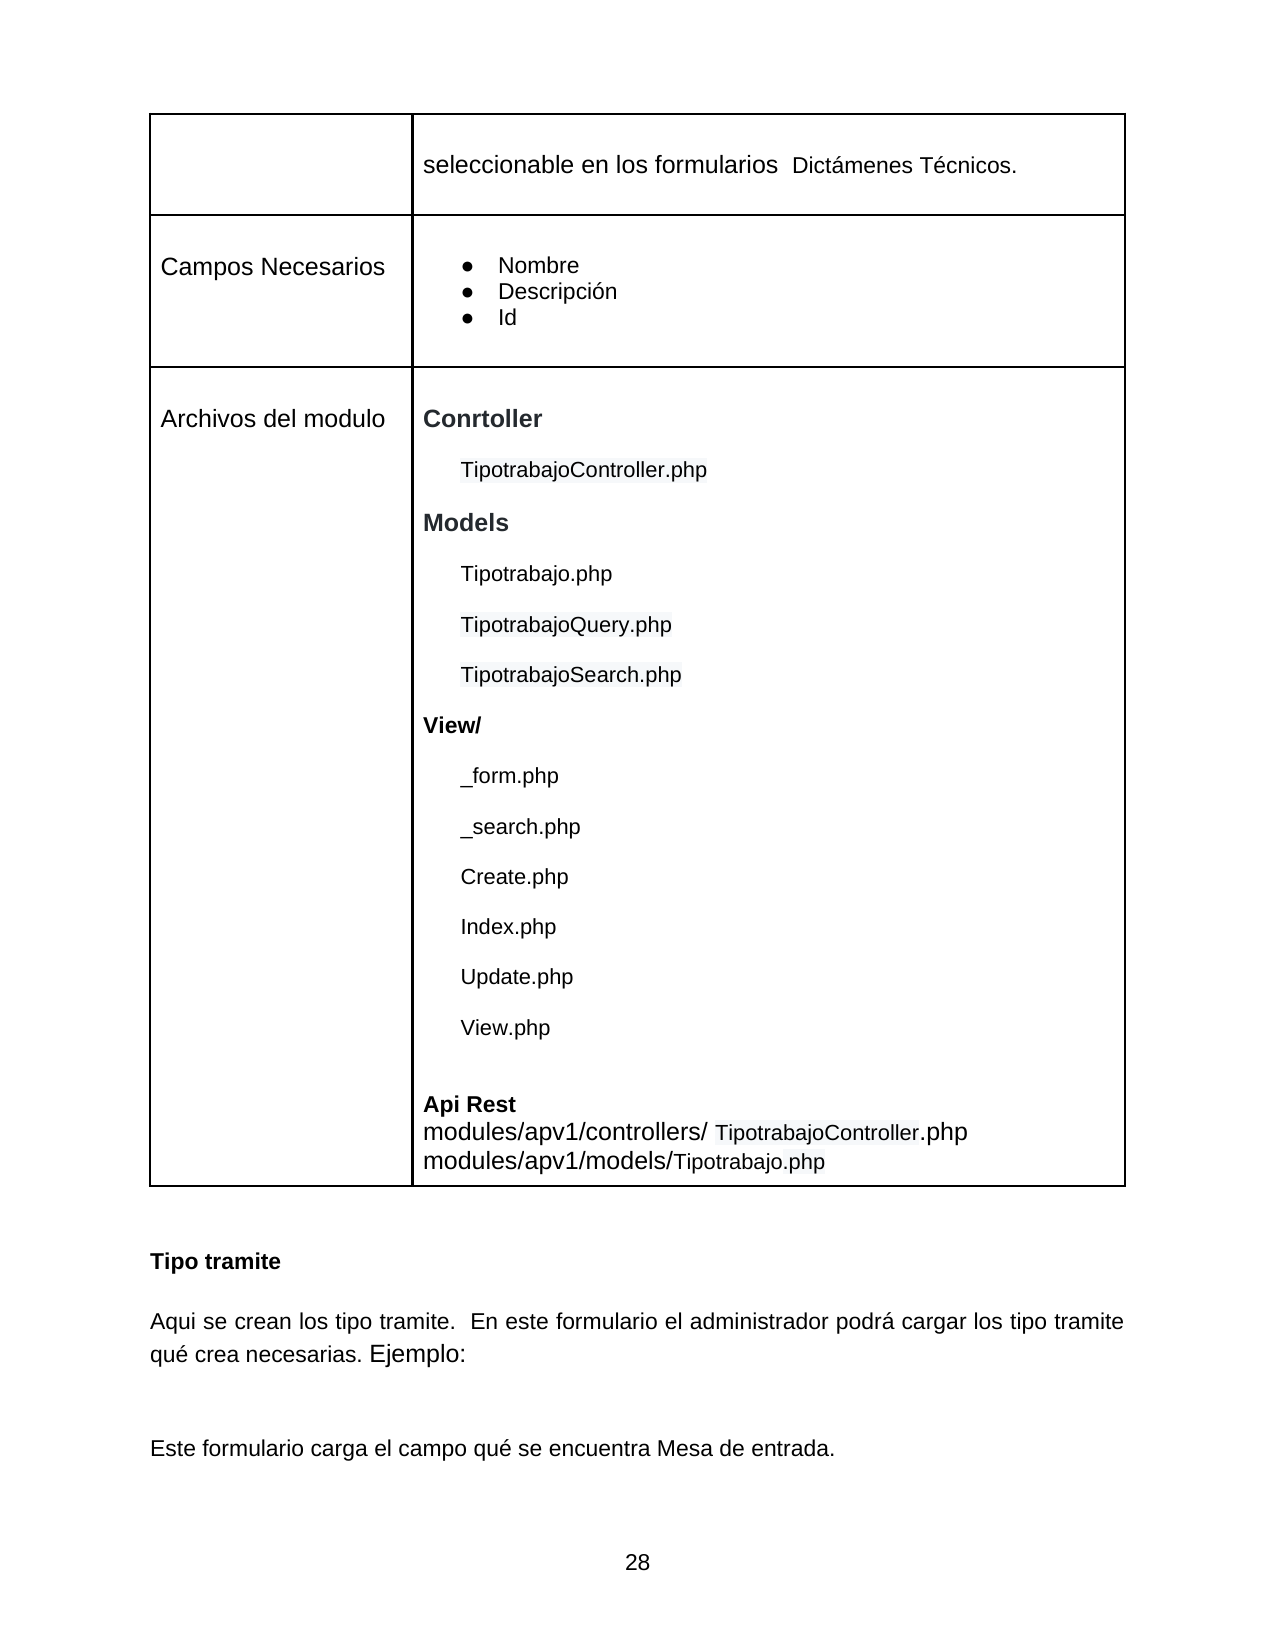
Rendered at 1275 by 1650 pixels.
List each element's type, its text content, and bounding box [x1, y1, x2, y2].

text Tipo tramite [150, 1248, 1125, 1274]
table_cell Campos Necesarios [151, 216, 411, 366]
table_cell Conrtoller TipotrabajoController.php Models Tipotrabajo.php TipotrabajoQuery.php TipotrabajoSearch.php View/ _form.php _search.php Create.php Index.php Update.php View.php Api Rest modules/apv1/controllers/ TipotrabajoController.php modules/apv1/models/Tipotrabajo.php [414, 368, 1124, 1185]
table_cell seleccionable en los formularios Dictámenes Técnicos. [414, 115, 1124, 214]
table_cell Archivos del modulo [151, 368, 411, 1185]
table_cell Nombre Descripción Id [414, 216, 1124, 366]
text Aqui se crean los tipo tramite. En este formulario el administrador podrá cargar los tipo tramite qué crea necesarias. Ejemplo: [150, 1308, 1125, 1367]
text Este formulario carga el campo qué se encuentra Mesa de entrada. [150, 1435, 1125, 1461]
table_cell [151, 115, 411, 214]
